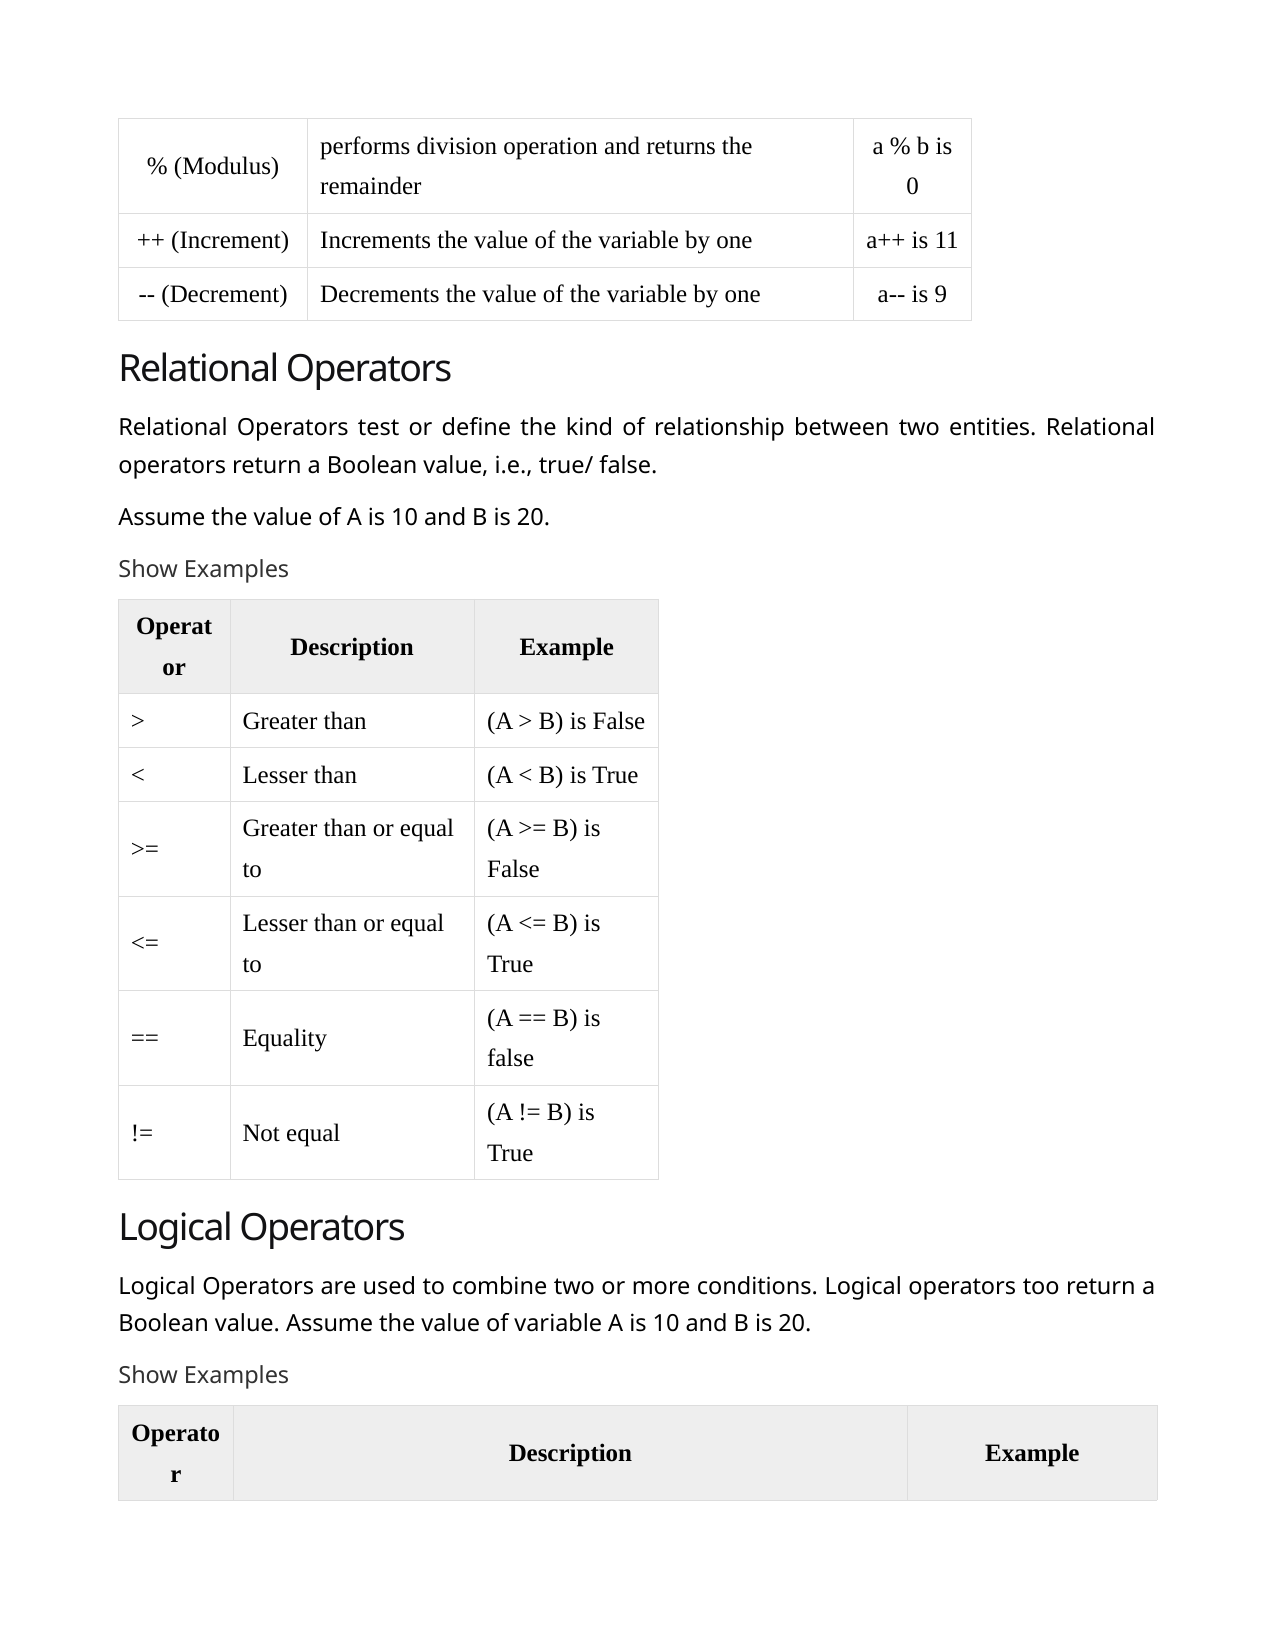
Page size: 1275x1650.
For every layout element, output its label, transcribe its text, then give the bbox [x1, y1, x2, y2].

table_cell >= [119, 802, 230, 896]
table_cell Lesser than or equal to [231, 897, 474, 990]
table_cell Greater than [231, 694, 474, 747]
table_header Description [234, 1406, 907, 1500]
table_cell (A == B) is false [475, 991, 658, 1085]
table_cell a++ is 11 [854, 214, 971, 267]
table_cell performs division operation and returns the remainder [308, 119, 853, 213]
table_cell <= [119, 897, 230, 990]
table_cell (A < B) is True [475, 748, 658, 801]
table_cell Lesser than [231, 748, 474, 801]
table_header Operator [119, 1406, 233, 1500]
table_header Example [908, 1406, 1157, 1500]
subtitle Logical Operators [118, 1200, 1157, 1251]
table_cell Greater than or equal to [231, 802, 474, 896]
table_cell a % b is 0 [854, 119, 971, 213]
table_header Example [475, 600, 658, 693]
table_cell a-- is 9 [854, 268, 971, 320]
text Show Examples [118, 1353, 1157, 1391]
table_cell Decrements the value of the variable by one [308, 268, 853, 320]
subtitle Relational Operators [118, 341, 1157, 392]
text Show Examples [118, 547, 1157, 584]
table_cell Increments the value of the variable by one [308, 214, 853, 267]
table_cell -- (Decrement) [119, 268, 307, 320]
table_cell (A > B) is False [475, 694, 658, 747]
table_cell > [119, 694, 230, 747]
text Relational Operators test or define the kind of relationship between two entities. Relational operators return a Boolean value, i.e., true/ false. [118, 405, 1157, 480]
table_cell == [119, 991, 230, 1085]
table_cell < [119, 748, 230, 801]
table_header Description [231, 600, 474, 693]
text Logical Operators are used to combine two or more conditions. Logical operators too return a Boolean value. Assume the value of variable A is 10 and B is 20. [118, 1264, 1157, 1339]
table_cell ++ (Increment) [119, 214, 307, 267]
table_cell (A >= B) is False [475, 802, 658, 896]
table_cell Equality [231, 991, 474, 1085]
table_cell % (Modulus) [119, 119, 307, 213]
table_cell Not equal [231, 1086, 474, 1179]
table_cell (A != B) is True [475, 1086, 658, 1179]
table_header Operator [119, 600, 230, 693]
table_cell != [119, 1086, 230, 1179]
text Assume the value of A is 10 and B is 20. [118, 494, 1157, 532]
table_cell (A <= B) is True [475, 897, 658, 990]
